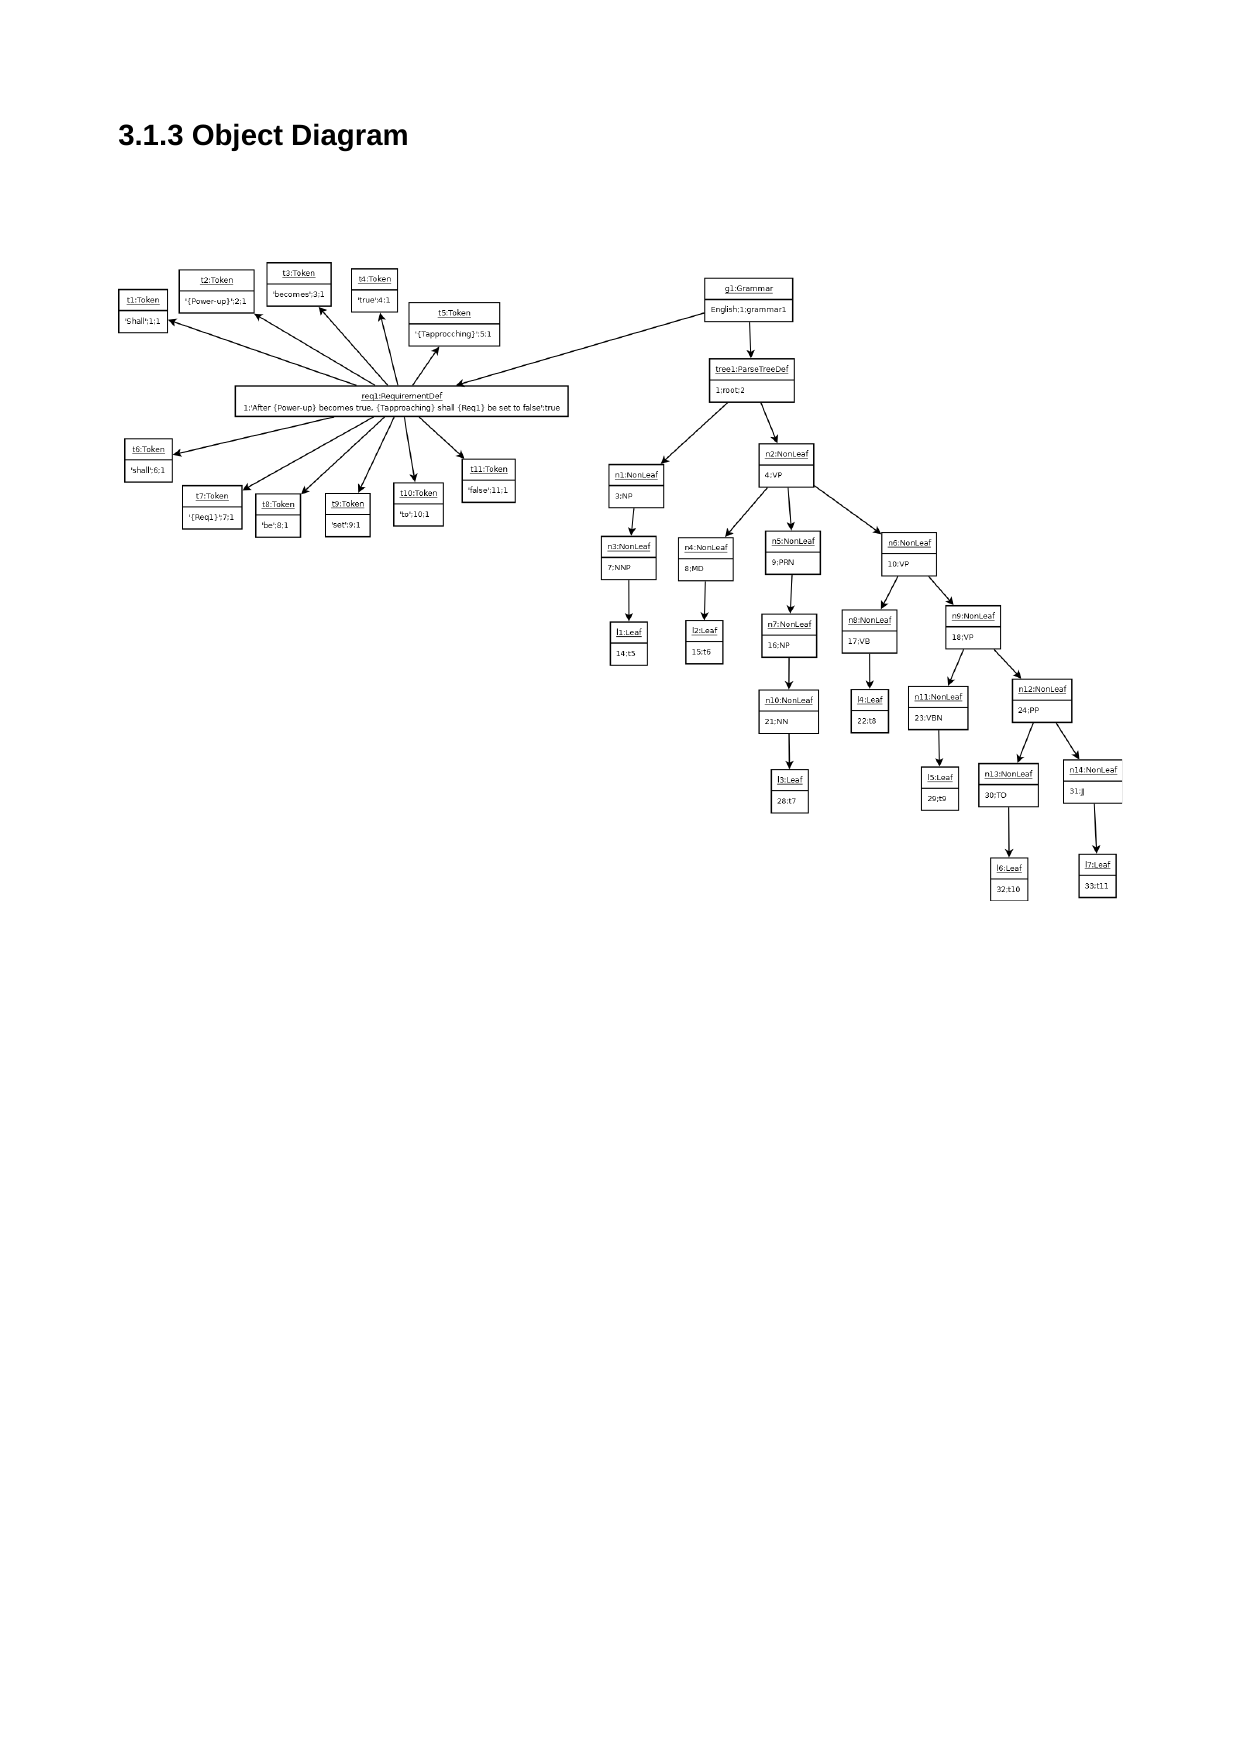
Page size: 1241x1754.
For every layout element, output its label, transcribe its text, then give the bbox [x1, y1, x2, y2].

subtitle 3.1.3 Object Diagram [118, 118, 1122, 152]
picture [118, 262, 1123, 901]
